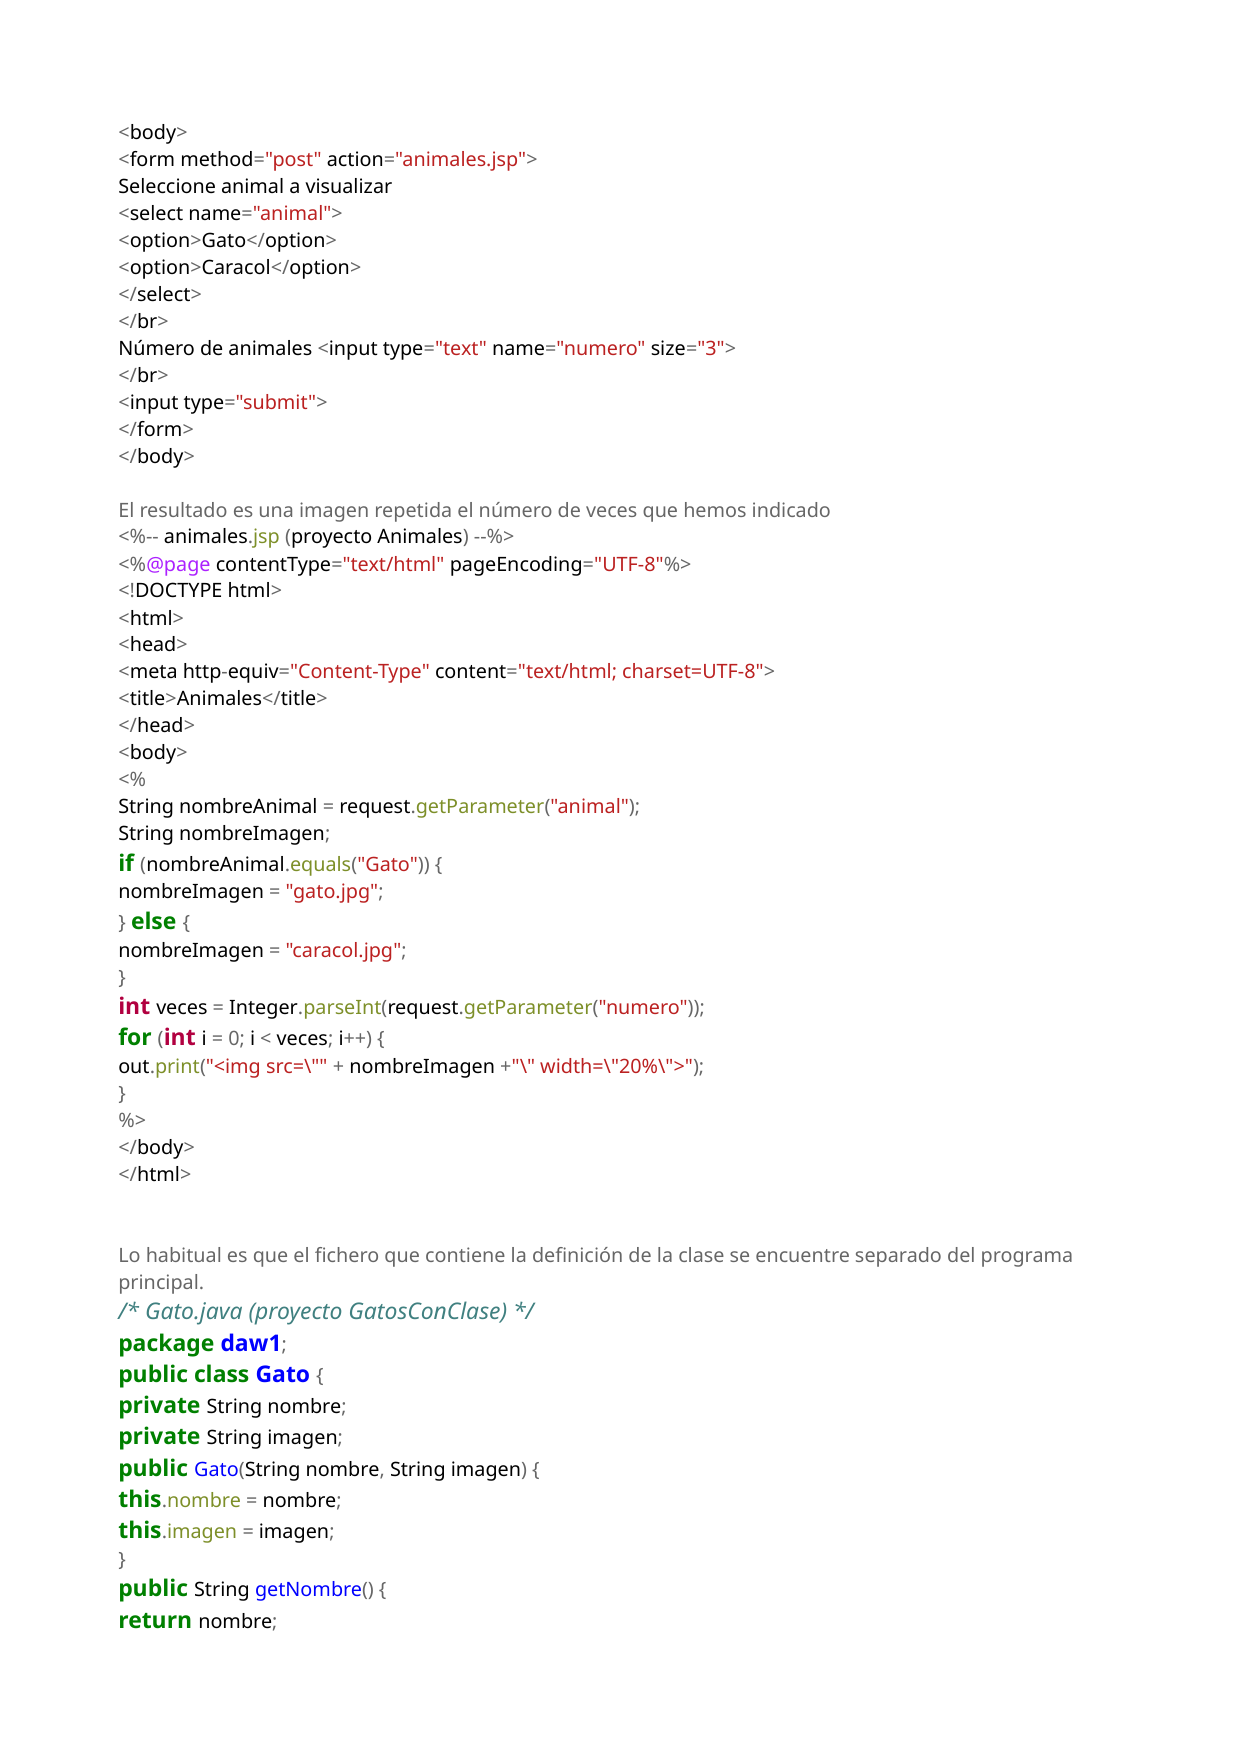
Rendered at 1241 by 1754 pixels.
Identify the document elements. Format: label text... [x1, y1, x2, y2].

text package daw1; [118, 1327, 1122, 1358]
text private String nombre; [118, 1389, 1122, 1420]
text Lo habitual es que el fichero que contiene la definición de la clase se encuentre separado del programa principal. [118, 1241, 1122, 1295]
text Seleccione animal a visualizar [118, 172, 1122, 199]
text public String getNombre() { [118, 1572, 1122, 1603]
text } [118, 1079, 1122, 1106]
text } [118, 1545, 1122, 1572]
text if (nombreAnimal.equals("Gato")) { [118, 847, 1122, 878]
text </select> [118, 280, 1122, 307]
text <% [118, 766, 1122, 793]
text <option>Gato</option> [118, 226, 1122, 253]
text int veces = Integer.parseInt(request.getParameter("numero")); [118, 990, 1122, 1021]
text <option>Caracol</option> [118, 253, 1122, 280]
text return nombre; [118, 1603, 1122, 1635]
text <%-- animales.jsp (proyecto Animales) --%> [118, 523, 1122, 550]
text </br> [118, 361, 1122, 388]
text /* Gato.java (proyecto GatosConClase) */ [118, 1295, 1122, 1327]
text </body> [118, 442, 1122, 469]
text public Gato(String nombre, String imagen) { [118, 1452, 1122, 1483]
text String nombreAnimal = request.getParameter("animal"); [118, 793, 1122, 819]
text out.print("<img src=\"" + nombreImagen +"\" width=\"20%\">"); [118, 1052, 1122, 1079]
text this.nombre = nombre; [118, 1483, 1122, 1514]
text </form> [118, 415, 1122, 442]
text <head> [118, 631, 1122, 658]
text private String imagen; [118, 1420, 1122, 1452]
text for (int i = 0; i < veces; i++) { [118, 1021, 1122, 1052]
text <meta http-equiv="Content-Type" content="text/html; charset=UTF-8"> [118, 658, 1122, 685]
text <body> [118, 118, 1122, 145]
text </html> [118, 1160, 1122, 1187]
text <%@page contentType="text/html" pageEncoding="UTF-8"%> [118, 550, 1122, 577]
text <!DOCTYPE html> [118, 577, 1122, 604]
text String nombreImagen; [118, 819, 1122, 847]
text <form method="post" action="animales.jsp"> [118, 145, 1122, 172]
text nombreImagen = "caracol.jpg"; [118, 936, 1122, 963]
text <title>Animales</title> [118, 685, 1122, 712]
text </body> [118, 1133, 1122, 1160]
text <input type="submit"> [118, 388, 1122, 415]
text nombreImagen = "gato.jpg"; [118, 878, 1122, 905]
text El resultado es una imagen repetida el número de veces que hemos indicado [118, 496, 1122, 523]
text </br> [118, 307, 1122, 334]
text } [118, 963, 1122, 990]
text <select name="animal"> [118, 199, 1122, 226]
text </head> [118, 712, 1122, 739]
text <html> [118, 604, 1122, 631]
text public class Gato { [118, 1358, 1122, 1389]
text this.imagen = imagen; [118, 1514, 1122, 1545]
text %> [118, 1106, 1122, 1133]
text <body> [118, 739, 1122, 766]
text Número de animales <input type="text" name="numero" size="3"> [118, 334, 1122, 361]
text } else { [118, 905, 1122, 936]
